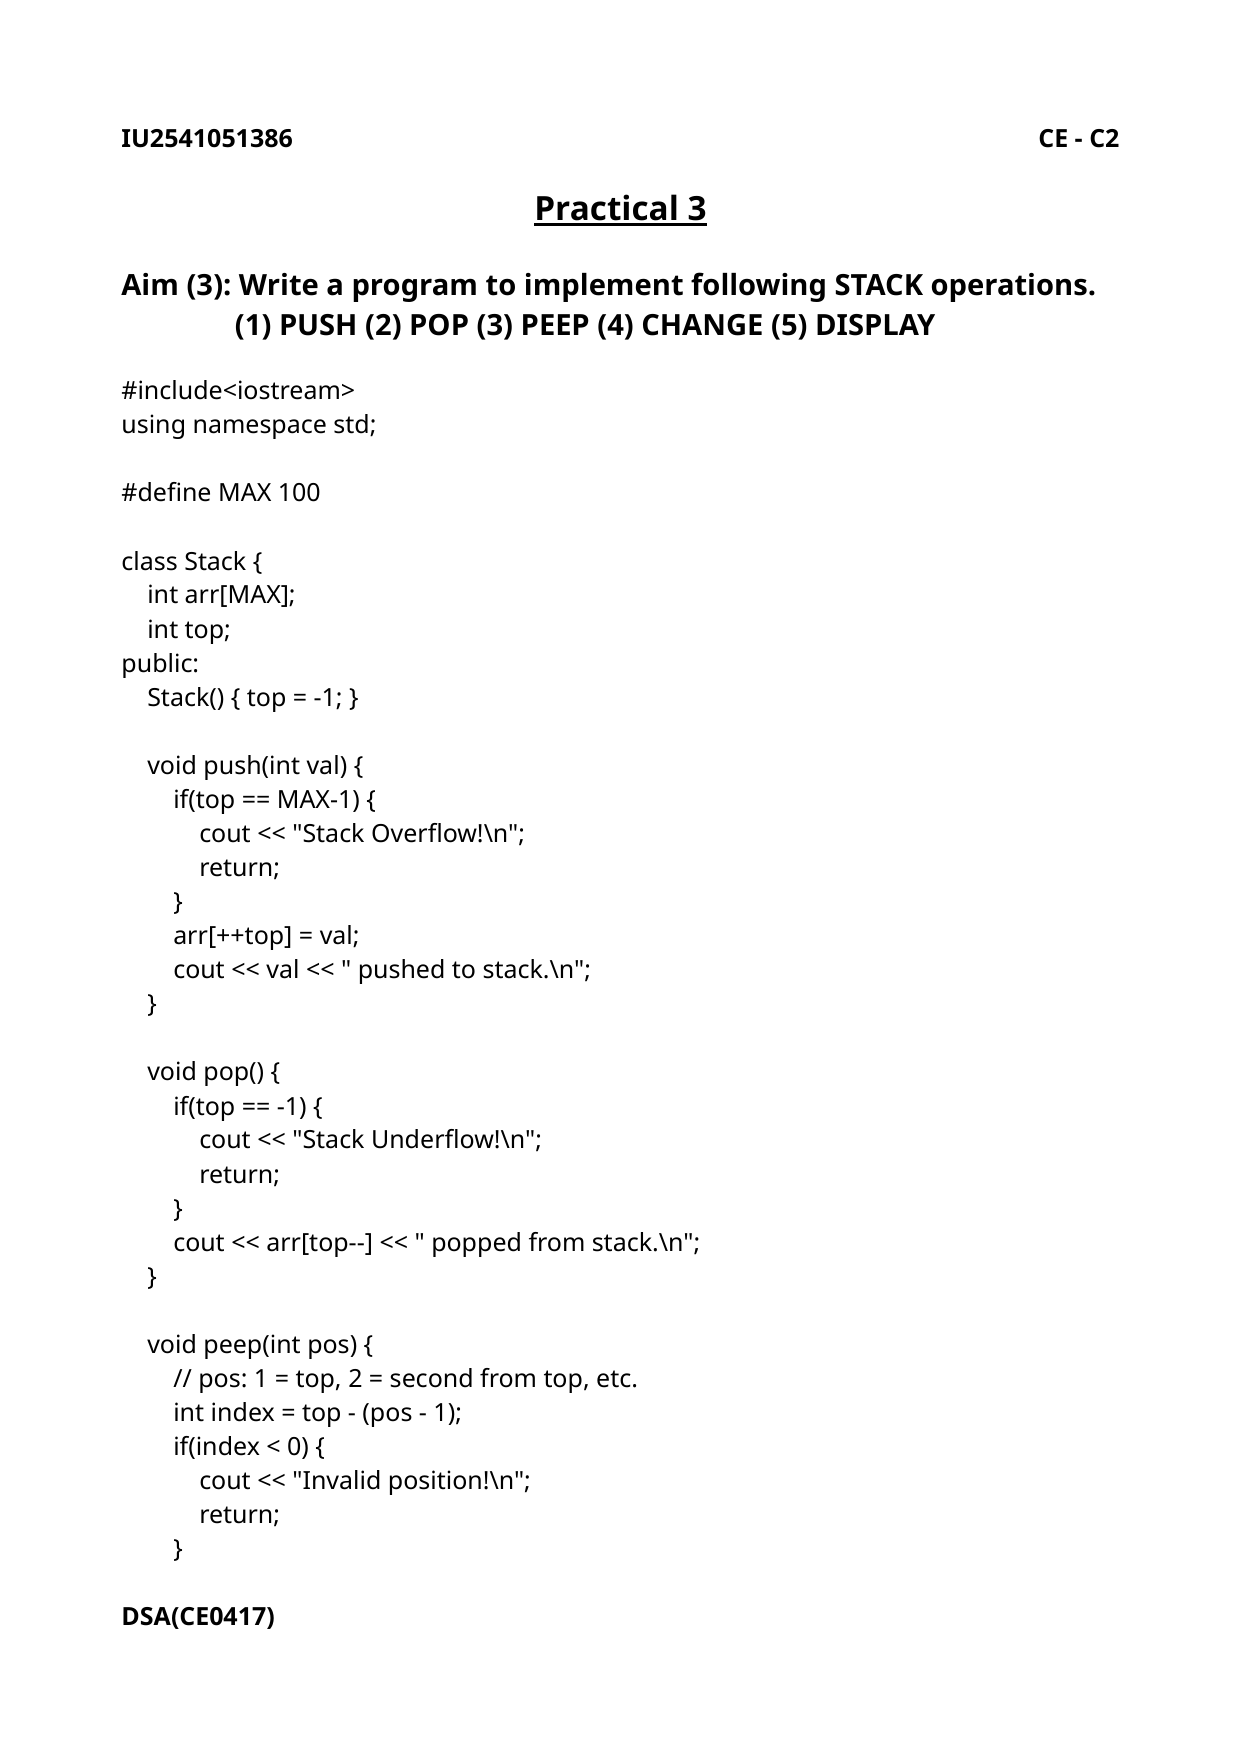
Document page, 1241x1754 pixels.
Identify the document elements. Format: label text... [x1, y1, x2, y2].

text public: [121, 645, 1119, 679]
text void push(int val) { [121, 747, 1119, 782]
text } [121, 884, 1119, 918]
text Aim (3): Write a program to implement following STACK operations. [121, 265, 1119, 304]
text using namespace std; [121, 407, 1119, 441]
text cout << val << " pushed to stack.\n"; [121, 952, 1119, 986]
text Stack() { top = -1; } [121, 679, 1119, 713]
text int top; [121, 611, 1119, 645]
text cout << "Stack Underflow!\n"; [121, 1122, 1119, 1156]
text return; [121, 1156, 1119, 1190]
text Practical 3 [121, 185, 1119, 231]
text #include<iostream> [121, 373, 1119, 407]
text } [121, 1190, 1119, 1224]
text return; [121, 850, 1119, 884]
text } [121, 1531, 1119, 1565]
text class Stack { [121, 543, 1119, 577]
text return; [121, 1497, 1119, 1531]
text } [121, 1258, 1119, 1292]
text arr[++top] = val; [121, 918, 1119, 952]
text if(index < 0) { [121, 1429, 1119, 1463]
text cout << "Invalid position!\n"; [121, 1463, 1119, 1497]
text #define MAX 100 [121, 475, 1119, 509]
text void peep(int pos) { [121, 1327, 1119, 1361]
text int index = top - (pos - 1); [121, 1395, 1119, 1429]
text cout << "Stack Overflow!\n"; [121, 816, 1119, 850]
text cout << arr[top--] << " popped from stack.\n"; [121, 1224, 1119, 1258]
text if(top == -1) { [121, 1088, 1119, 1122]
text int arr[MAX]; [121, 577, 1119, 611]
text // pos: 1 = top, 2 = second from top, etc. [121, 1361, 1119, 1395]
text if(top == MAX-1) { [121, 782, 1119, 816]
text void pop() { [121, 1054, 1119, 1088]
text } [121, 986, 1119, 1020]
text (1) PUSH (2) POP (3) PEEP (4) CHANGE (5) DISPLAY [121, 304, 1119, 344]
